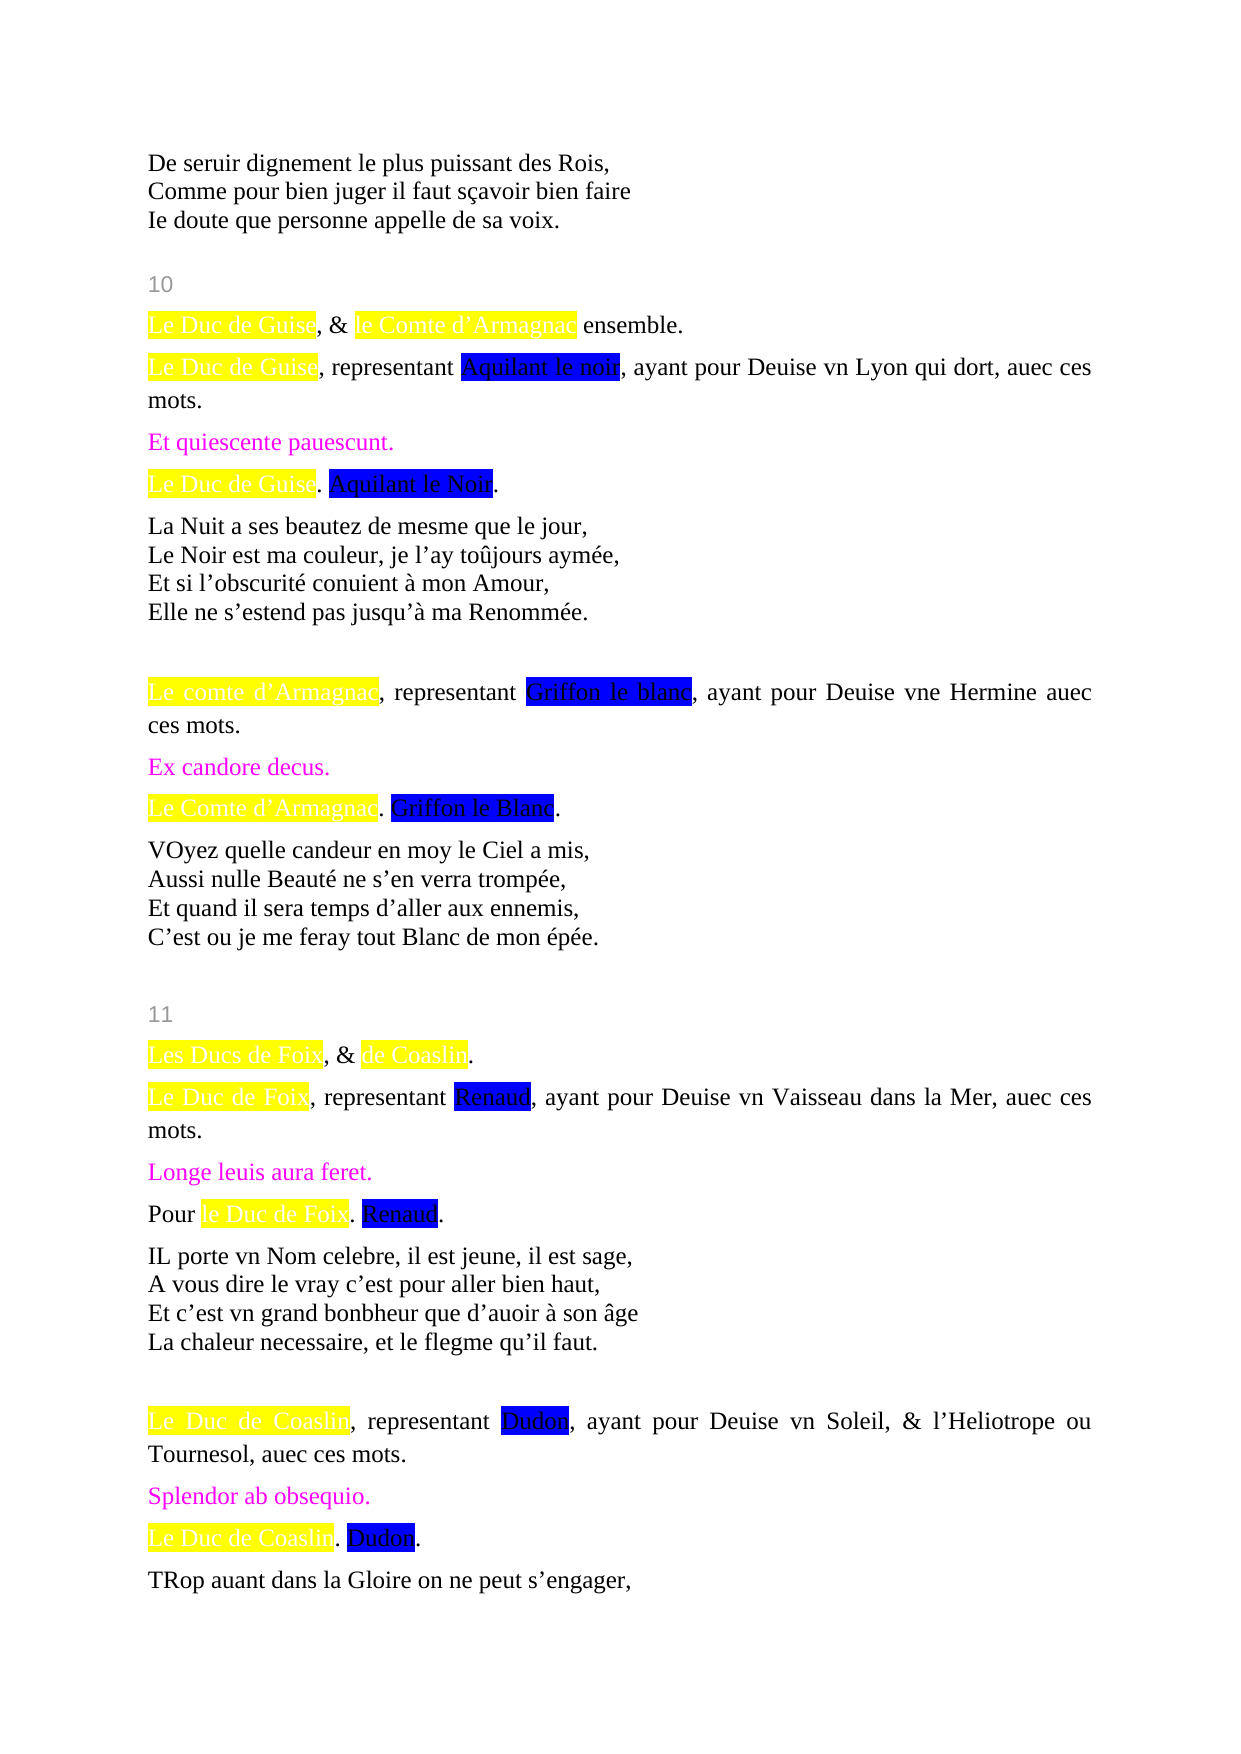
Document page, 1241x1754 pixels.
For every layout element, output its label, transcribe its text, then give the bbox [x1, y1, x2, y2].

text Elle ne s’estend pas jusqu’à ma Renommée. [148, 597, 1093, 626]
text VOyez quelle candeur en moy le Ciel a mis, [148, 835, 1093, 864]
text Le comte d’Armagnac, representant Griffon le blanc, ayant pour Deuise vne Hermine auec ces mots. [148, 677, 1093, 738]
text Ex candore decus. [148, 752, 1093, 780]
text Les Ducs de Foix, & de Coaslin. [468, 1040, 1093, 1069]
text 11 [173, 1001, 1093, 1027]
text Aussi nulle Beauté ne s’en verra trompée, [148, 864, 1093, 893]
text Le Duc de Guise. Aquilant le Noir. [493, 469, 1093, 498]
text A vous dire le vray c’est pour aller bien haut, [148, 1269, 1093, 1298]
text Et quand il sera temps d’aller aux ennemis, [148, 893, 1093, 922]
text Le Comte d’Armagnac. Griffon le Blanc. [148, 793, 1093, 822]
text Les Ducs de Foix, & de Coaslin. [323, 1040, 361, 1069]
text Le Duc de Guise, & le Comte d’Armagnac ensemble. [316, 311, 355, 339]
text TRop auant dans la Gloire on ne peut s’engager, [148, 1565, 1093, 1594]
text Comme pour bien juger il faut sçavoir bien faire [148, 176, 1093, 205]
text Le Duc de Coaslin. Dudon. [415, 1523, 1093, 1552]
text De seruir dignement le plus puissant des Rois, [148, 148, 1093, 176]
text La Nuit a ses beautez de mesme que le jour, [148, 511, 1093, 540]
text Pour le Duc de Foix. Renaud. [438, 1199, 1093, 1228]
text Pour le Duc de Foix. Renaud. [148, 1199, 201, 1228]
text Le Noir est ma couleur, je l’ay toûjours aymée, [148, 540, 1093, 568]
text Splendor ab obsequio. [148, 1481, 1093, 1510]
text 10 [173, 271, 1093, 298]
text Ie doute que personne appelle de sa voix. [148, 205, 1093, 234]
text Le Duc de Guise, representant Aquilant le noir, ayant pour Deuise vn Lyon qui dort, auec ces mots. [148, 352, 1093, 414]
text La chaleur necessaire, et le flegme qu’il faut. [148, 1327, 1093, 1356]
text Et quiescente pauescunt. [148, 427, 1093, 456]
text Le Duc de Guise, & le Comte d’Armagnac ensemble. [577, 311, 1093, 339]
text Longe leuis aura feret. [148, 1157, 1093, 1186]
text Et c’est vn grand bonbheur que d’auoir à son âge [148, 1298, 1093, 1327]
text Le Duc de Coaslin, representant Dudon, ayant pour Deuise vn Soleil, & l’Heliotrope ou Tournesol, auec ces mots. [148, 1406, 1093, 1468]
text Et si l’obscurité conuient à mon Amour, [148, 568, 1093, 597]
text C’est ou je me feray tout Blanc de mon épée. [148, 922, 1093, 950]
text IL porte vn Nom celebre, il est jeune, il est sage, [148, 1241, 1093, 1269]
text Le Duc de Foix, representant Renaud, ayant pour Deuise vn Vaisseau dans la Mer, auec ces mots. [148, 1082, 1093, 1144]
